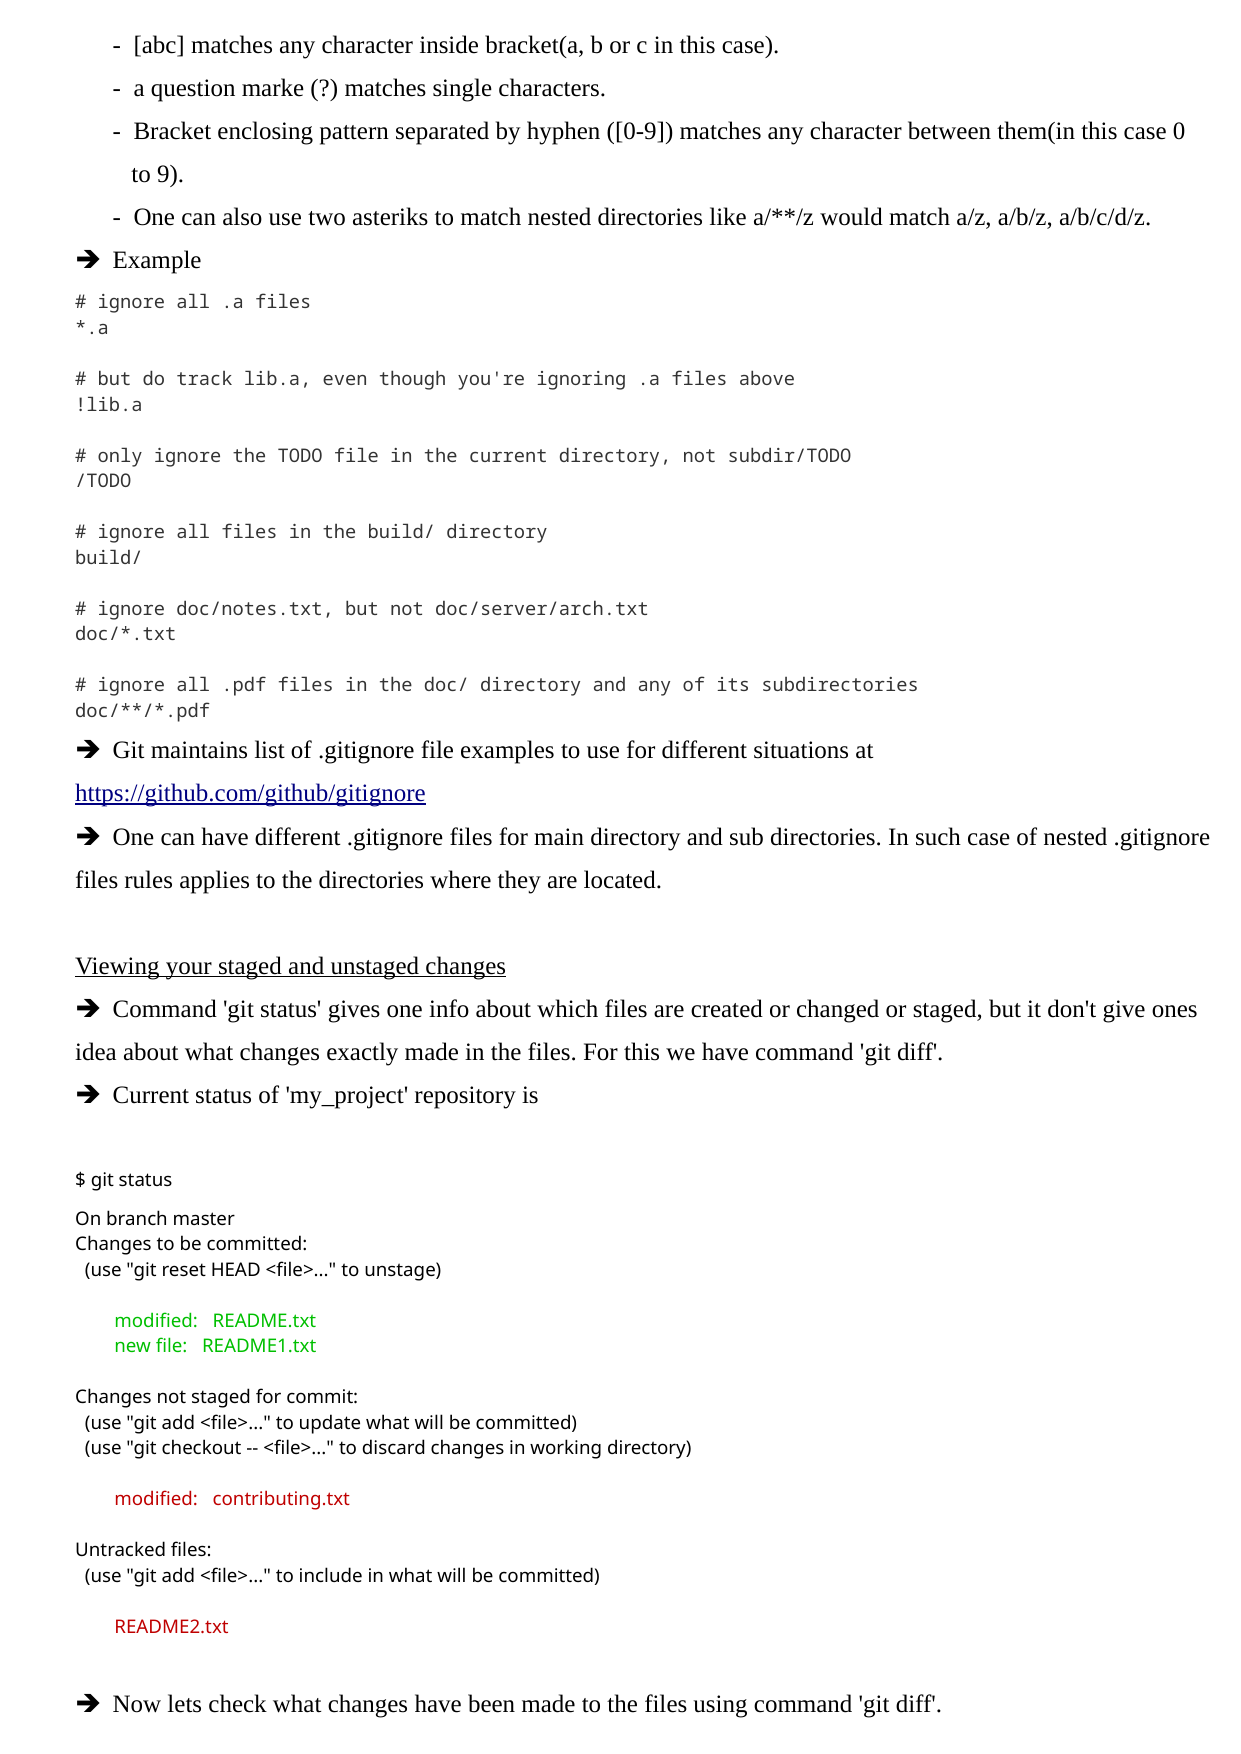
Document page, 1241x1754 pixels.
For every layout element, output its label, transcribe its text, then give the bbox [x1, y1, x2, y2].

text (use "git checkout -- <file>..." to discard changes in working directory) [75, 1434, 1211, 1460]
text - a question marke (?) matches single characters. [75, 73, 1211, 102]
text # ignore all .a files [75, 289, 1211, 314]
text modified: contributing.txt [75, 1486, 1211, 1511]
text Untracked files: [75, 1537, 1211, 1562]
list One can have different .gitignore files for main directory and sub directories. In such case of nested .gitignore files rules applies to the directories where they are located. [75, 822, 1211, 893]
list Example [75, 246, 1211, 274]
text $ git status [75, 1167, 1211, 1192]
text # but do track lib.a, even though you're ignoring .a files above [75, 365, 1211, 391]
text README2.txt [75, 1613, 1211, 1639]
text (use "git add <file>..." to update what will be committed) [75, 1409, 1211, 1434]
text - Bracket enclosing pattern separated by hyphen ([0-9]) matches any character between them(in this case 0 to 9). [75, 116, 1211, 188]
text Changes not staged for commit: [75, 1383, 1211, 1409]
list Git maintains list of .gitignore file examples to use for different situations at https://github.com/github/gitignore [75, 735, 1211, 807]
text /TODO [75, 467, 1211, 493]
text doc/*.txt [75, 621, 1211, 646]
text new file: README1.txt [75, 1332, 1211, 1358]
text doc/**/*.pdf [75, 697, 1211, 723]
text (use "git reset HEAD <file>..." to unstage) [75, 1256, 1211, 1281]
text - [abc] matches any character inside bracket(a, b or c in this case). [75, 30, 1211, 59]
text # only ignore the TODO file in the current directory, not subdir/TODO [75, 442, 1211, 467]
text Viewing your staged and unstaged changes [75, 951, 1211, 980]
text # ignore doc/notes.txt, but not doc/server/arch.txt [75, 595, 1211, 621]
list Now lets check what changes have been made to the files using command 'git diff'. [75, 1689, 1211, 1718]
text (use "git add <file>..." to include in what will be committed) [75, 1562, 1211, 1588]
list Command 'git status' gives one info about which files are created or changed or staged, but it don't give ones idea about what changes exactly made in the files. For this we have command 'git diff'. [75, 994, 1211, 1066]
text Changes to be committed: [75, 1230, 1211, 1256]
text *.a [75, 314, 1211, 340]
text On branch master [75, 1205, 1211, 1230]
text modified: README.txt [75, 1307, 1211, 1332]
text # ignore all files in the build/ directory [75, 518, 1211, 544]
text # ignore all .pdf files in the doc/ directory and any of its subdirectories [75, 672, 1211, 697]
text build/ [75, 544, 1211, 569]
text !lib.a [75, 391, 1211, 416]
text - One can also use two asteriks to match nested directories like a/**/z would match a/z, a/b/z, a/b/c/d/z. [75, 202, 1211, 231]
list Current status of 'my_project' repository is [75, 1080, 1211, 1109]
